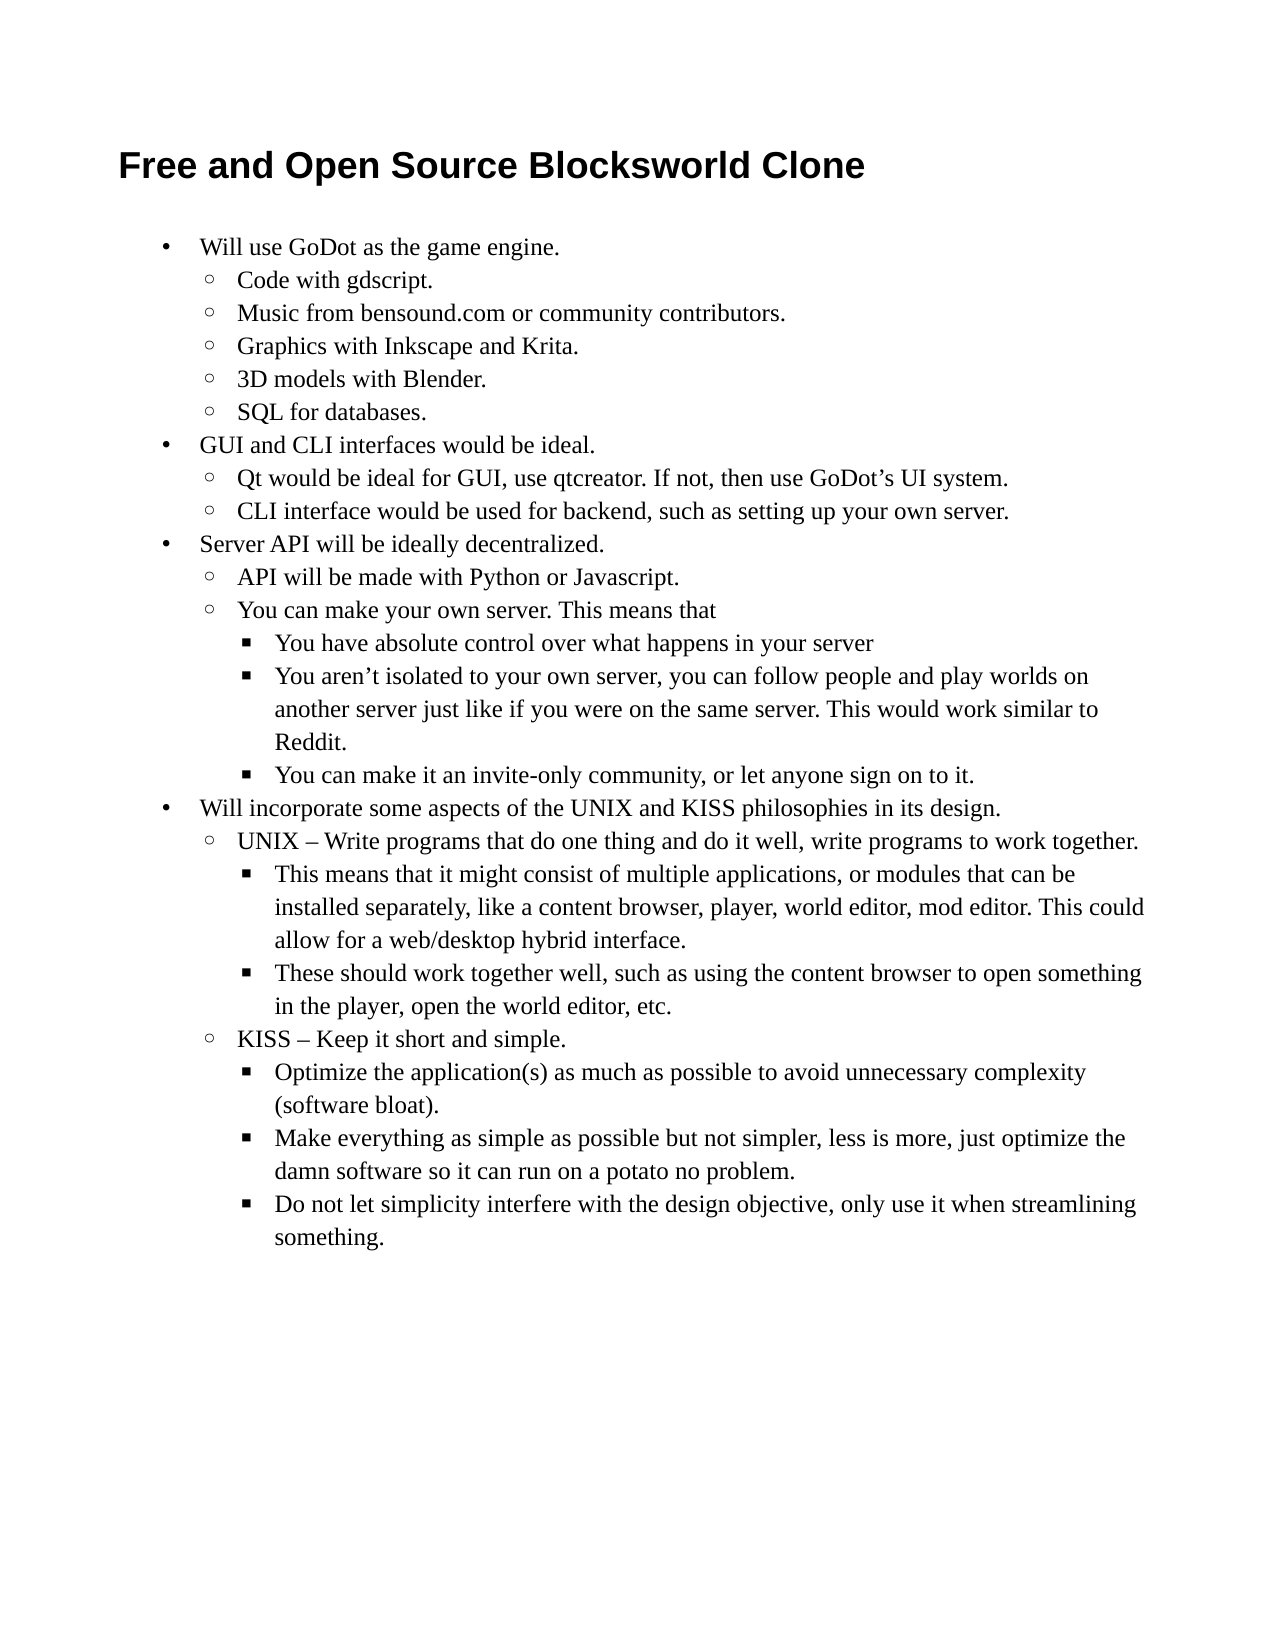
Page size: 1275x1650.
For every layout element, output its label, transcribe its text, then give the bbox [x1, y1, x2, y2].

list You aren’t isolated to your own server, you can follow people and play worlds on another server just like if you were on the same server. This would work similar to Reddit. [237, 661, 1157, 756]
list KISS – Keep it short and simple. [199, 1024, 1157, 1053]
list SQL for databases. [199, 397, 1157, 426]
list This means that it might consist of multiple applications, or modules that can be installed separately, like a content browser, player, world editor, mod editor. This could allow for a web/desktop hybrid interface. [237, 859, 1157, 954]
list You can make it an invite-only community, or let anyone sign on to it. [237, 760, 1157, 789]
list Do not let simplicity interfere with the design objective, only use it when streamlining something. [237, 1189, 1157, 1251]
list Code with gdscript. [199, 265, 1157, 293]
list Optimize the application(s) as much as possible to avoid unnecessary complexity (software bloat). [237, 1057, 1157, 1119]
list Make everything as simple as possible but not simpler, less is more, just optimize the damn software so it can run on a potato no problem. [237, 1123, 1157, 1185]
list 3D models with Blender. [199, 364, 1157, 393]
list GUI and CLI interfaces would be ideal. [162, 430, 1157, 459]
list You can make your own server. This means that [199, 595, 1157, 624]
list Server API will be ideally decentralized. [162, 529, 1157, 558]
list UNIX – Write programs that do one thing and do it well, write programs to work together. [199, 826, 1157, 855]
list Will use GoDot as the game engine. [162, 232, 1157, 261]
list CLI interface would be used for backend, such as setting up your own server. [199, 496, 1157, 525]
list Will incorporate some aspects of the UNIX and KISS philosophies in its design. [162, 793, 1157, 822]
list Qt would be ideal for GUI, use qtcreator. If not, then use GoDot’s UI system. [199, 463, 1157, 492]
list Music from bensound.com or community contributors. [199, 298, 1157, 327]
list Graphics with Inkscape and Krita. [199, 331, 1157, 359]
subtitle Free and Open Source Blocksworld Clone [118, 143, 1157, 186]
list You have absolute control over what happens in your server [237, 628, 1157, 657]
list API will be made with Python or Javascript. [199, 562, 1157, 591]
list These should work together well, such as using the content browser to open something in the player, open the world editor, etc. [237, 958, 1157, 1020]
